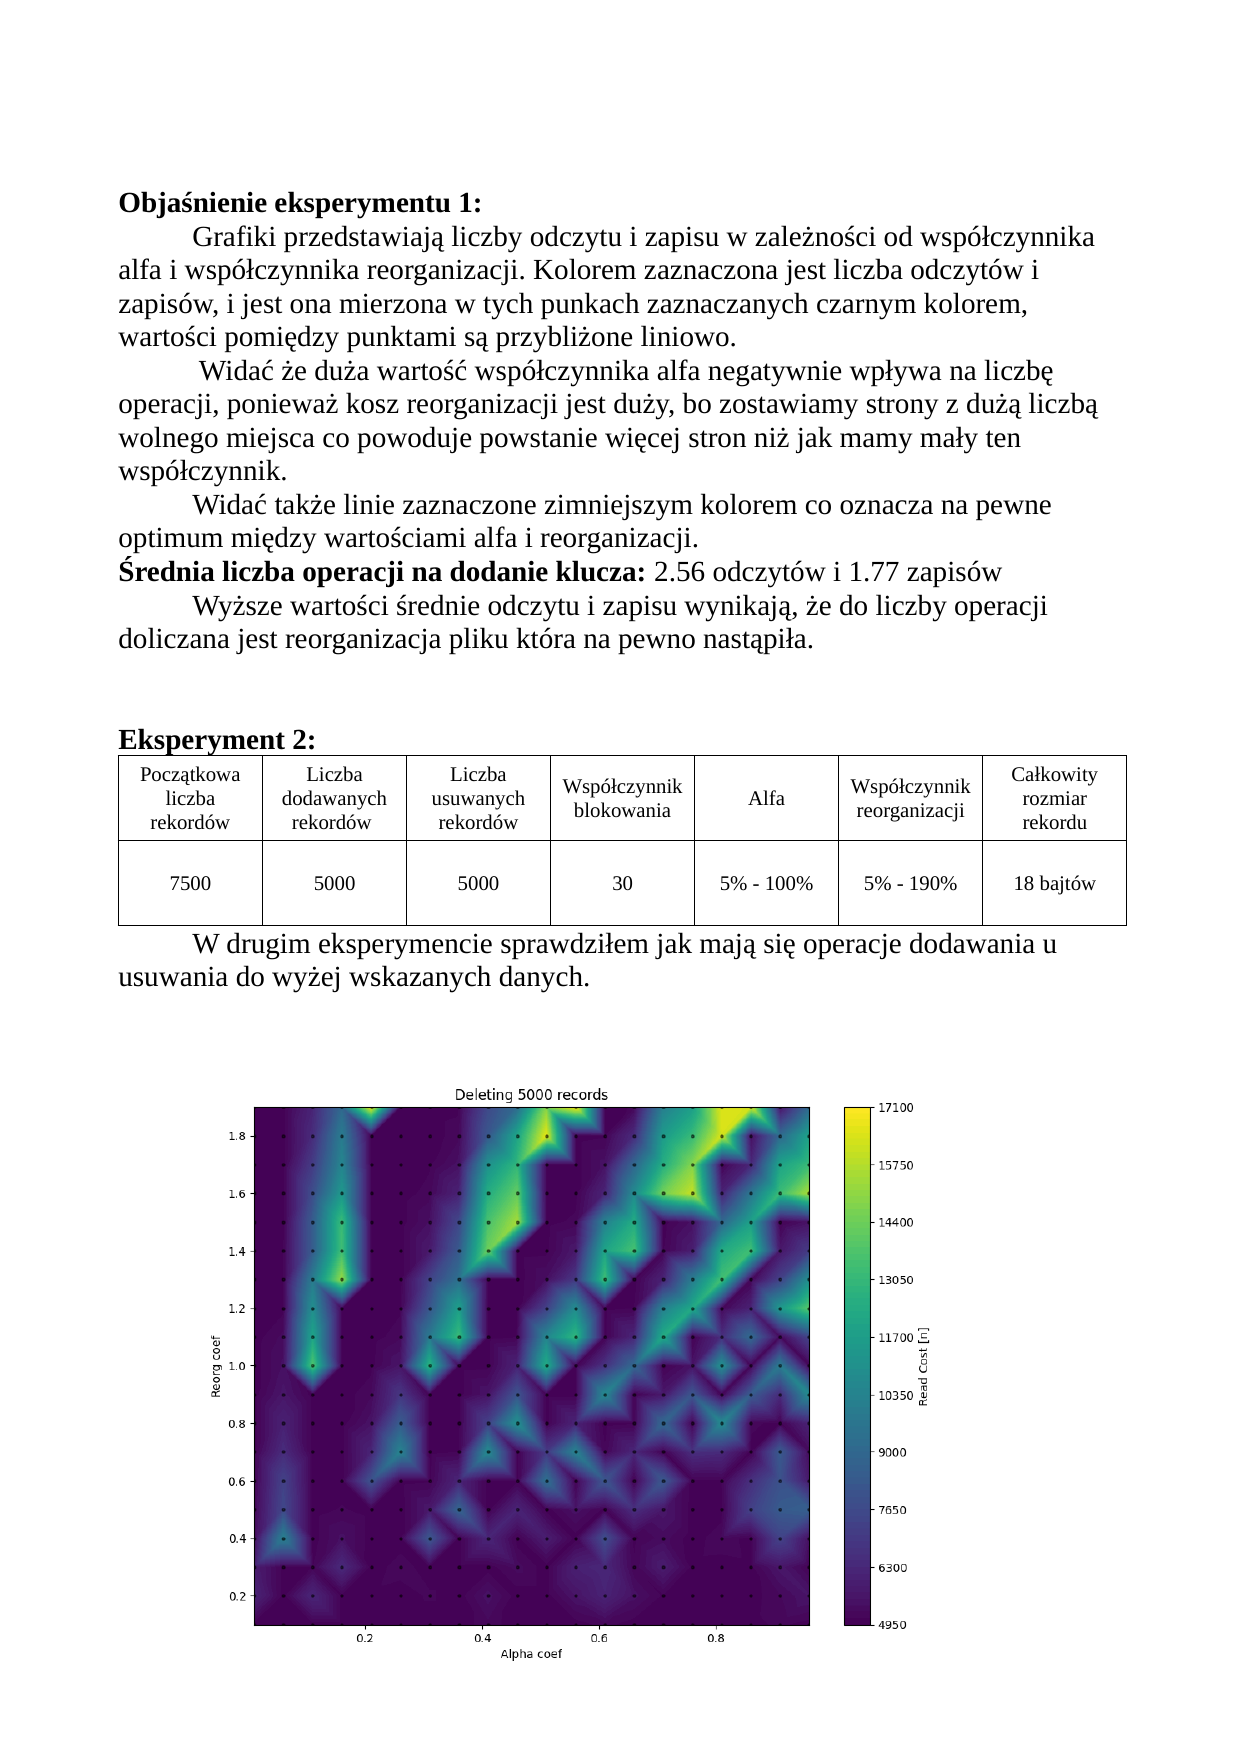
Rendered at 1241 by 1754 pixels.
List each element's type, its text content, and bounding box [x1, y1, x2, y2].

table_cell 7500 [119, 841, 262, 925]
table_header Liczba dodawanych rekordów [263, 756, 406, 840]
table_cell 30 [551, 841, 694, 925]
table_cell 5% - 190% [839, 841, 982, 925]
text Średnia liczba operacji na dodanie klucza: 2.56 odczytów i 1.77 zapisów [118, 554, 1122, 588]
picture [142, 1026, 1037, 1698]
table_cell 5000 [263, 841, 406, 925]
text Widać że duża wartość współczynnika alfa negatywnie wpływa na liczbę operacji, ponieważ kosz reorganizacji jest duży, bo zostawiamy strony z dużą liczbą wolnego miejsca co powoduje powstanie więcej stron niż jak mamy mały ten współczynnik. [118, 353, 1122, 487]
table_header Współczynnik reorganizacji [839, 756, 982, 840]
table_header Liczba usuwanych rekordów [407, 756, 550, 840]
text Widać także linie zaznaczone zimniejszym kolorem co oznacza na pewne optimum między wartościami alfa i reorganizacji. [118, 487, 1122, 554]
table_cell 5% - 100% [695, 841, 838, 925]
table_header Współczynnik blokowania [551, 756, 694, 840]
text W drugim eksperymencie sprawdziłem jak mają się operacje dodawania u usuwania do wyżej wskazanych danych. [118, 926, 1122, 993]
text Eksperyment 2: [118, 722, 1122, 755]
table_header Alfa [695, 756, 838, 840]
text Grafiki przedstawiają liczby odczytu i zapisu w zależności od współczynnika alfa i współczynnika reorganizacji. Kolorem zaznaczona jest liczba odczytów i zapisów, i jest ona mierzona w tych punkach zaznaczanych czarnym kolorem, wartości pomiędzy punktami są przybliżone liniowo. [118, 219, 1122, 353]
text Wyższe wartości średnie odczytu i zapisu wynikają, że do liczby operacji doliczana jest reorganizacja pliku która na pewno nastąpiła. [118, 588, 1122, 655]
table_header Początkowa liczba rekordów [119, 756, 262, 840]
table_cell 18 bajtów [983, 841, 1126, 925]
table_header Całkowity rozmiar rekordu [983, 756, 1126, 840]
text Objaśnienie eksperymentu 1: [118, 185, 1122, 219]
table_cell 5000 [407, 841, 550, 925]
